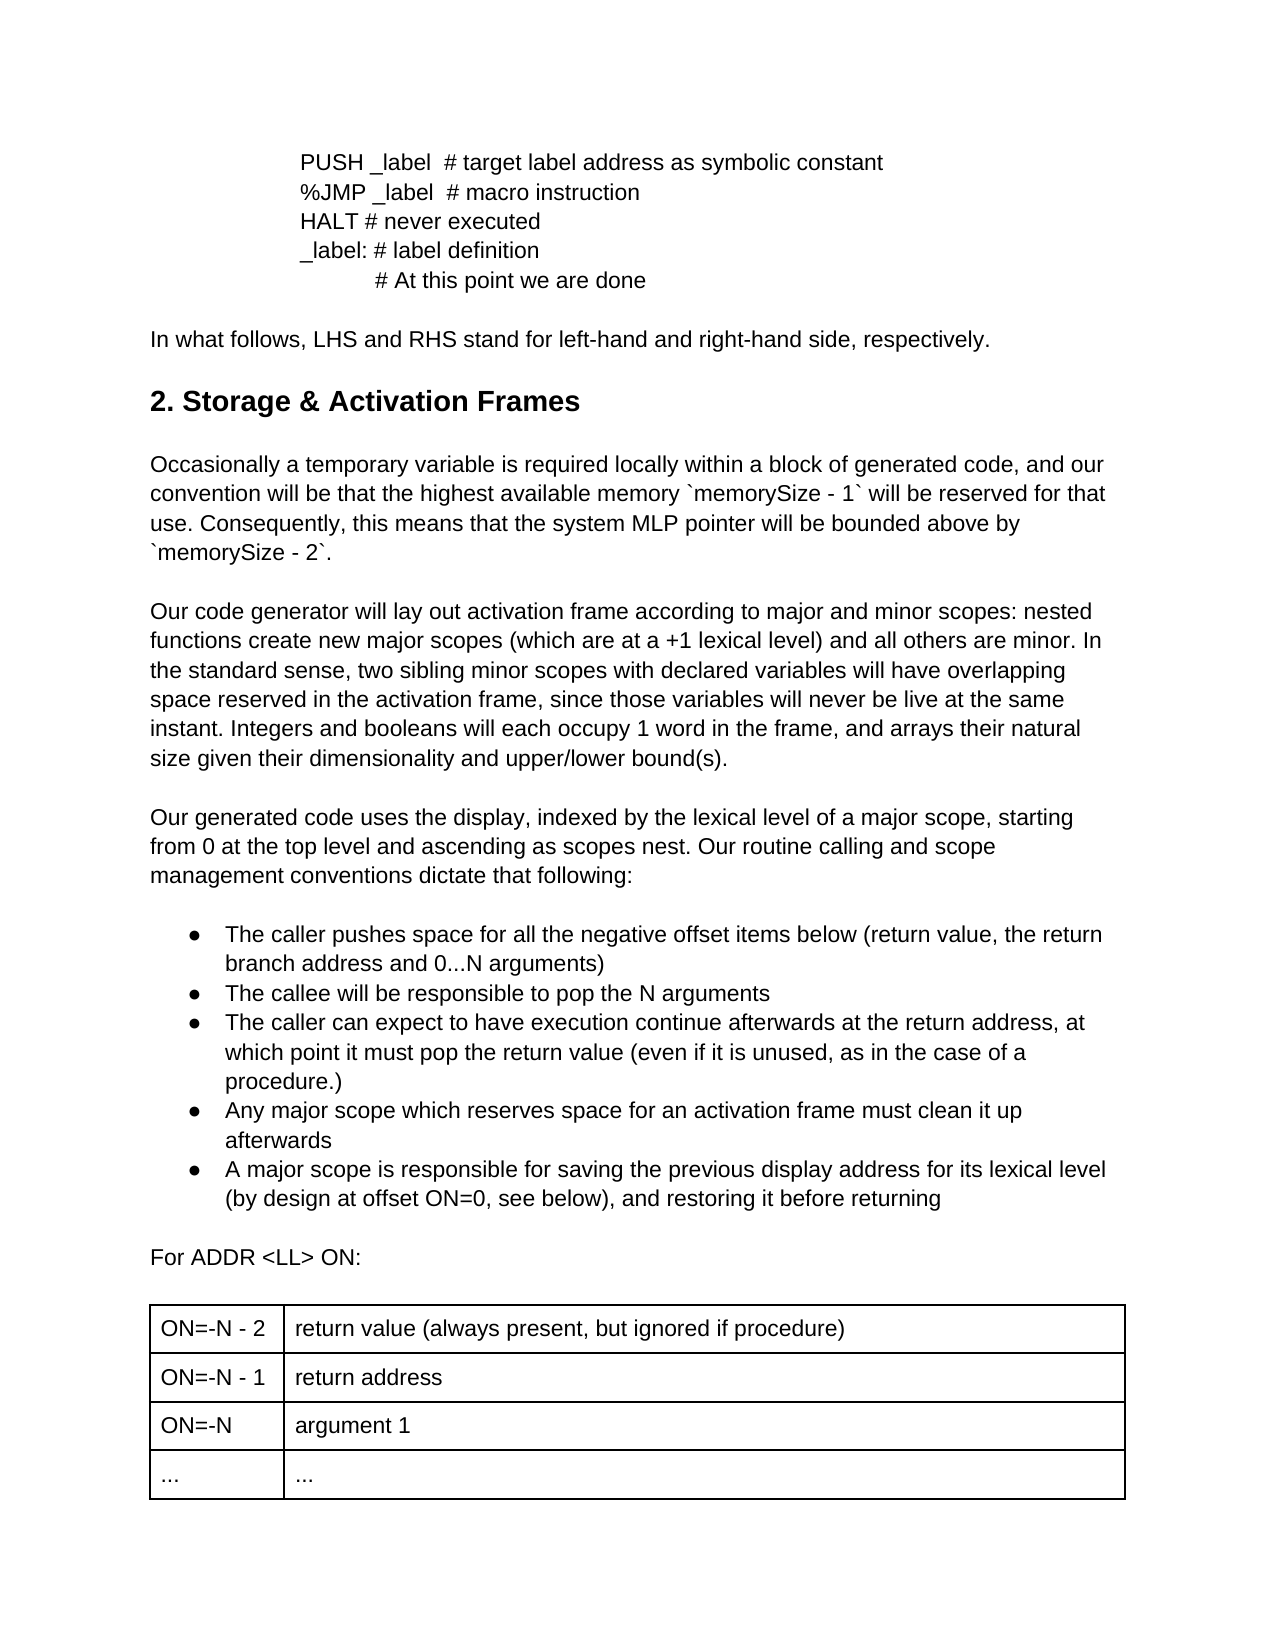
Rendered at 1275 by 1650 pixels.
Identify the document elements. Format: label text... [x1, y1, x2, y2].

text `memorySize ­- 2`. [150, 540, 1125, 566]
text use. Consequently, this means that the system MLP pointer will be bounded above by [150, 511, 1125, 536]
list The caller can expect to have execution continue afterwards at the return address, at which point it must pop the return value (even if it is unused, as in the case of a procedure.) [187, 1010, 1125, 1094]
table_header return value (always present, but ignored if procedure) [285, 1306, 1124, 1352]
list A major scope is responsible for saving the previous display address for its lexical level (by design at offset ON=0, see below), and restoring it before returning [187, 1157, 1125, 1212]
text PUSH _label # target label address as symbolic constant [225, 150, 1125, 176]
text Occasionally a temporary variable is required locally within a block of generated code, and our [150, 452, 1125, 477]
list The callee will be responsible to pop the N arguments [187, 981, 1125, 1006]
text convention will be that the highest available memory `memorySize -­ 1` will be reserved for that [150, 481, 1125, 507]
table_cell ... [285, 1451, 1124, 1498]
text %JMP _label # macro instruction [225, 179, 1125, 205]
text For ADDR <LL> ON: [150, 1245, 1125, 1271]
list Any major scope which reserves space for an activation frame must clean it up afterwards [187, 1098, 1125, 1153]
table_cell ON=-N [151, 1403, 283, 1449]
text HALT # never executed [225, 209, 1125, 234]
table_cell return address [285, 1354, 1124, 1401]
table_cell ON=-N - 1 [151, 1354, 283, 1401]
text # At this point we are done [225, 267, 1125, 293]
text In what follows, LHS and RHS stand for left-hand and right-hand side, respectively. [150, 326, 1125, 352]
text 2. Storage & Activation Frames [150, 385, 1125, 418]
table_header ON=-N - 2 [151, 1306, 283, 1352]
text Our generated code uses the display, indexed by the lexical level of a major scope, starting from 0 at the top level and ascending as scopes nest. Our routine calling and scope management conventions dictate that following: [150, 804, 1125, 889]
table_cell ... [151, 1451, 283, 1498]
text _label: # label definition [225, 238, 1125, 264]
list The caller pushes space for all the negative offset items below (return value, the return branch address and 0...N arguments) [187, 922, 1125, 977]
text Our code generator will lay out activation frame according to major and minor scopes: nested functions create new major scopes (which are at a +1 lexical level) and all others are minor. In the standard sense, two sibling minor scopes with declared variables will have overlapping space reserved in the activation frame, since those variables will never be live at the same instant. Integers and booleans will each occupy 1 word in the frame, and arrays their natural size given their dimensionality and upper/lower bound(s). [150, 599, 1125, 771]
table_cell argument 1 [285, 1403, 1124, 1449]
